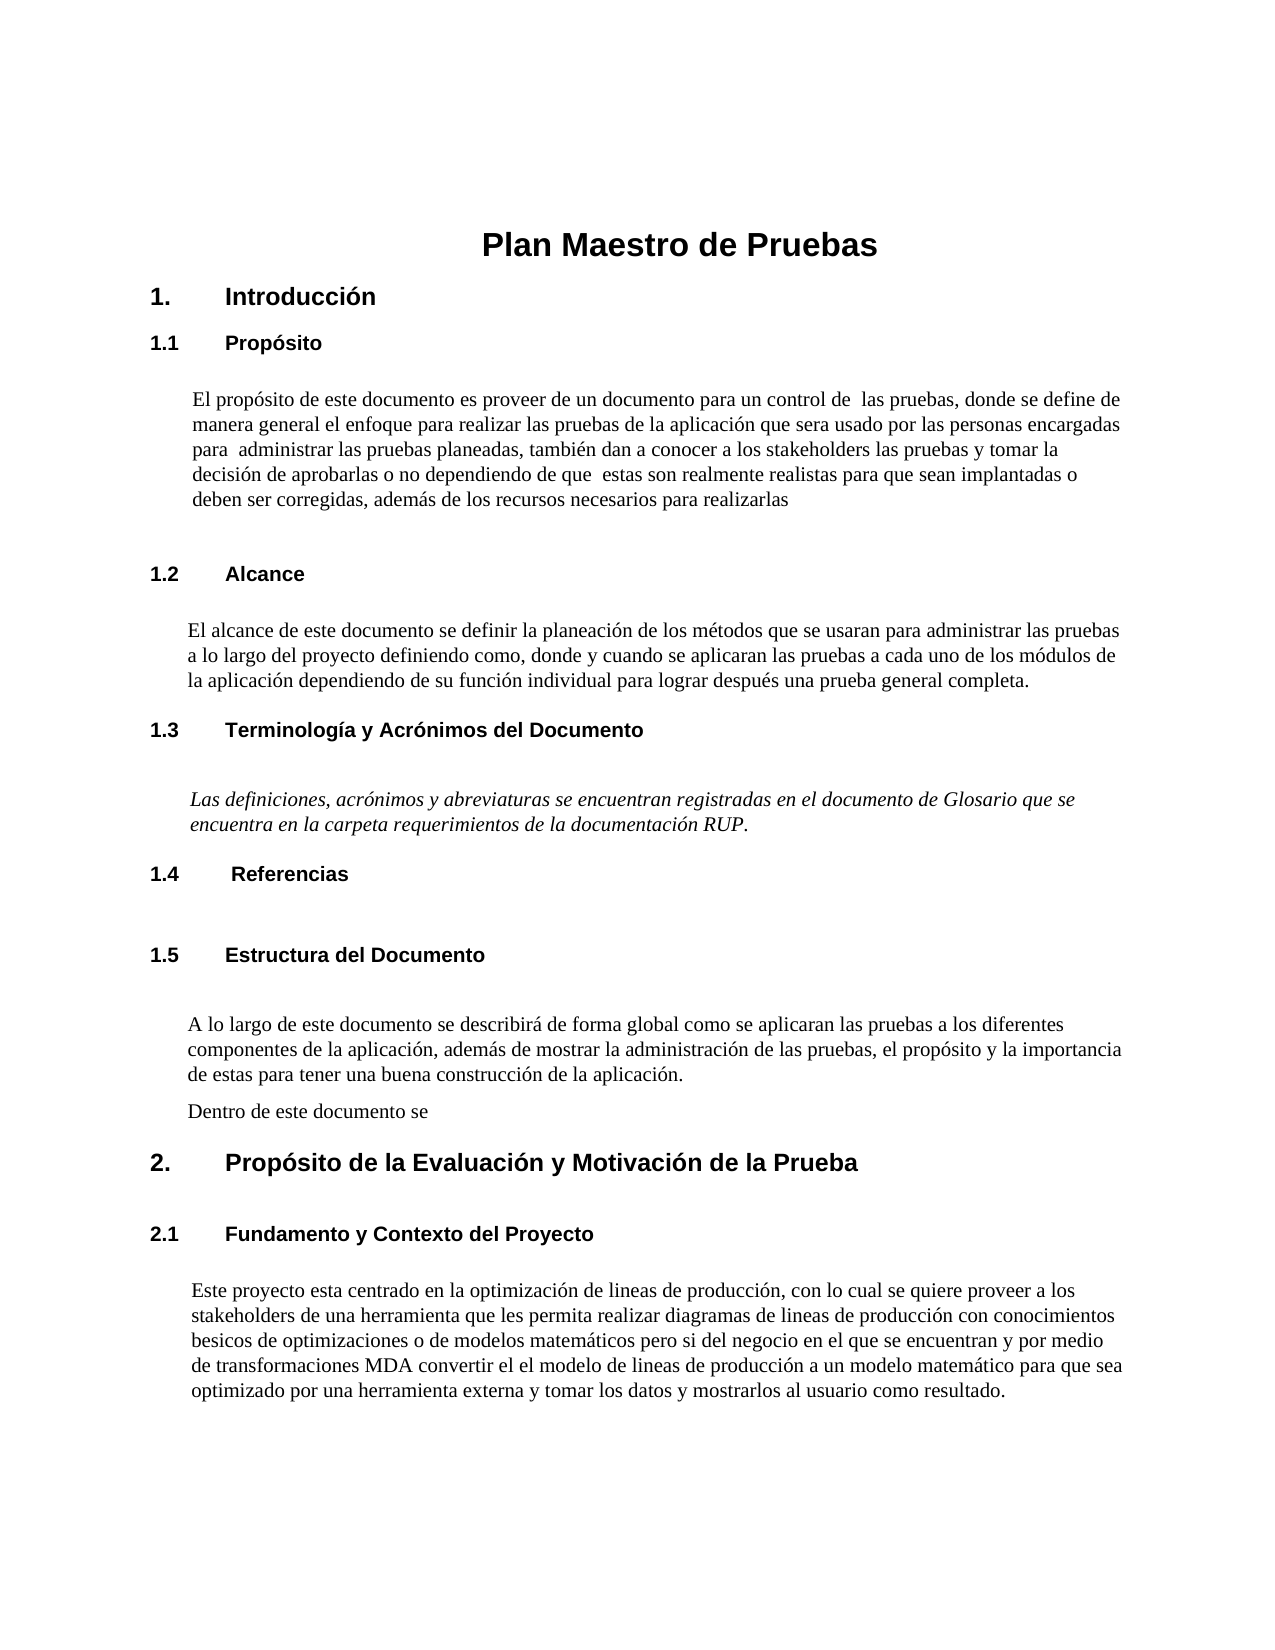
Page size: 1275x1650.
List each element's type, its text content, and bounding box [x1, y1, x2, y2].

text Las definiciones, acrónimos y abreviaturas se encuentran registradas en el documento de Glosario que se encuentra en la carpeta requerimientos de la documentación RUP. [190, 786, 1125, 836]
subtitle Propósito [150, 330, 1125, 355]
subtitle Terminología y Acrónimos del Documento [150, 717, 1125, 742]
subtitle Introducción [150, 282, 1125, 311]
title Plan Maestro de Pruebas [197, 225, 1125, 263]
subtitle Propósito de la Evaluación y Motivación de la Prueba [150, 1148, 1125, 1177]
text El propósito de este documento es proveer de un documento para un control de las pruebas, donde se define de manera general el enfoque para realizar las pruebas de la aplicación que sera usado por las personas encargadas para administrar las pruebas planeadas, también dan a conocer a los stakeholders las pruebas y tomar la decisión de aprobarlas o no dependiendo de que estas son realmente realistas para que sean implantadas o deben ser corregidas, además de los recursos necesarios para realizarlas [192, 386, 1125, 511]
subtitle Alcance [150, 561, 1125, 586]
subtitle Fundamento y Contexto del Proyecto [150, 1221, 1125, 1246]
text A lo largo de este documento se describirá de forma global como se aplicaran las pruebas a los diferentes componentes de la aplicación, además de mostrar la administración de las pruebas, el propósito y la importancia de estas para tener una buena construcción de la aplicación. [187, 1011, 1125, 1086]
text Este proyecto esta centrado en la optimización de lineas de producción, con lo cual se quiere proveer a los stakeholders de una herramienta que les permita realizar diagramas de lineas de producción con conocimientos besicos de optimizaciones o de modelos matemáticos pero si del negocio en el que se encuentran y por medio de transformaciones MDA convertir el el modelo de lineas de producción a un modelo matemático para que sea optimizado por una herramienta externa y tomar los datos y mostrarlos al usuario como resultado. [191, 1277, 1125, 1402]
text Dentro de este documento se [187, 1098, 1125, 1123]
text El alcance de este documento se definir la planeación de los métodos que se usaran para administrar las pruebas a lo largo del proyecto definiendo como, donde y cuando se aplicaran las pruebas a cada uno de los módulos de la aplicación dependiendo de su función individual para lograr después una prueba general completa. [187, 617, 1125, 692]
subtitle Estructura del Documento [150, 942, 1125, 967]
subtitle Referencias [150, 861, 1125, 886]
